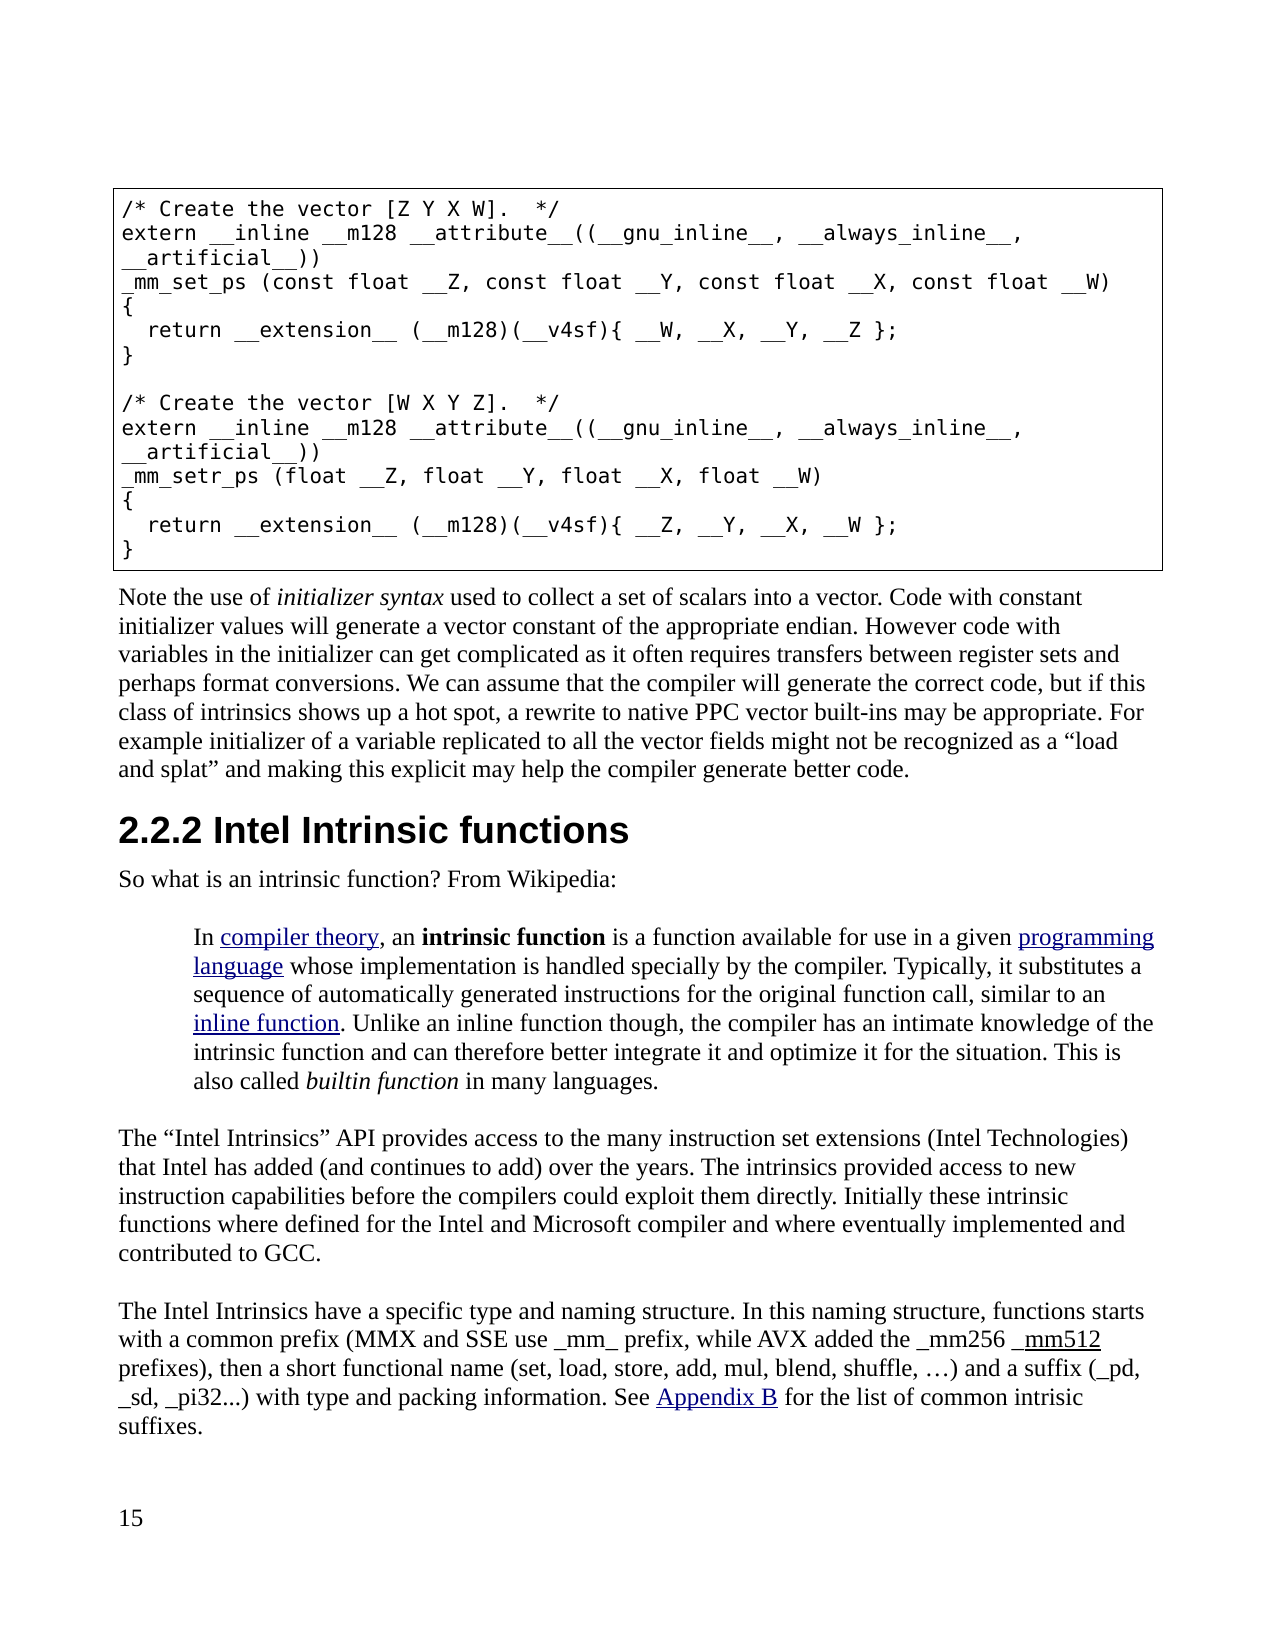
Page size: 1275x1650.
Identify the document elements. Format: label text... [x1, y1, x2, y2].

text { [121, 294, 1153, 318]
text return __extension__ (__m128)(__v4sf){ __Z, __Y, __X, __W }; [121, 513, 1153, 537]
text } [121, 343, 1153, 367]
subtitle 2.2.2 Intel Intrinsic functions [118, 808, 1157, 852]
text extern __inline __m128 __attribute__((__gnu_inline__, __always_inline__, __artificial__)) [121, 416, 1153, 464]
text The Intel Intrinsics have a specific type and naming structure. In this naming structure, functions starts with a common prefix (MMX and SSE use _mm_ prefix, while AVX added the _mm256 _mm512 prefixes), then a short functional name (set, load, store, add, mul, blend, shuffle, …) and a suffix (_pd, _sd, _pi32...) with type and packing information. See Appendix B for the list of common intrisic suffixes. [118, 1296, 1157, 1439]
text [114, 189, 1162, 570]
text _mm_setr_ps (float __Z, float __Y, float __X, float __W) [121, 464, 1153, 488]
text Note the use of initializer syntax used to collect a set of scalars into a vector. Code with constant initializer values will generate a vector constant of the appropriate endian. However code with variables in the initializer can get complicated as it often requires transfers between register sets and perhaps format conversions. We can assume that the compiler will generate the correct code, but if this class of intrinsics shows up a hot spot, a rewrite to native PPC vector built-ins may be appropriate. For example initializer of a variable replicated to all the vector fields might not be recognized as a “load and splat” and making this explicit may help the compiler generate better code. [118, 571, 1157, 783]
text return __extension__ (__m128)(__v4sf){ __W, __X, __Y, __Z }; [121, 318, 1153, 343]
text extern __inline __m128 __attribute__((__gnu_inline__, __always_inline__, __artificial__)) [121, 221, 1153, 270]
text In compiler theory, an intrinsic function is a function available for use in a given programming language whose implementation is handled specially by the compiler. Typically, it substitutes a sequence of automatically generated instructions for the original function call, similar to an inline function. Unlike an inline function though, the compiler has an intimate knowledge of the intrinsic function and can therefore better integrate it and optimize it for the situation. This is also called builtin function in many languages. [193, 922, 1157, 1094]
text /* Create the vector [W X Y Z]. */ [121, 391, 1153, 416]
text } [121, 537, 1153, 561]
text _mm_set_ps (const float __Z, const float __Y, const float __X, const float __W) [121, 270, 1153, 294]
text So what is an intrinsic function? From Wikipedia: [118, 864, 1157, 893]
text { [121, 488, 1153, 513]
text The “Intel Intrinsics” API provides access to the many instruction set extensions (Intel Technologies) that Intel has added (and continues to add) over the years. The intrinsics provided access to new instruction capabilities before the compilers could exploit them directly. Initially these intrinsic functions where defined for the Intel and Microsoft compiler and where eventually implemented and contributed to GCC. [118, 1123, 1157, 1267]
text /* Create the vector [Z Y X W]. */ [121, 197, 1153, 221]
